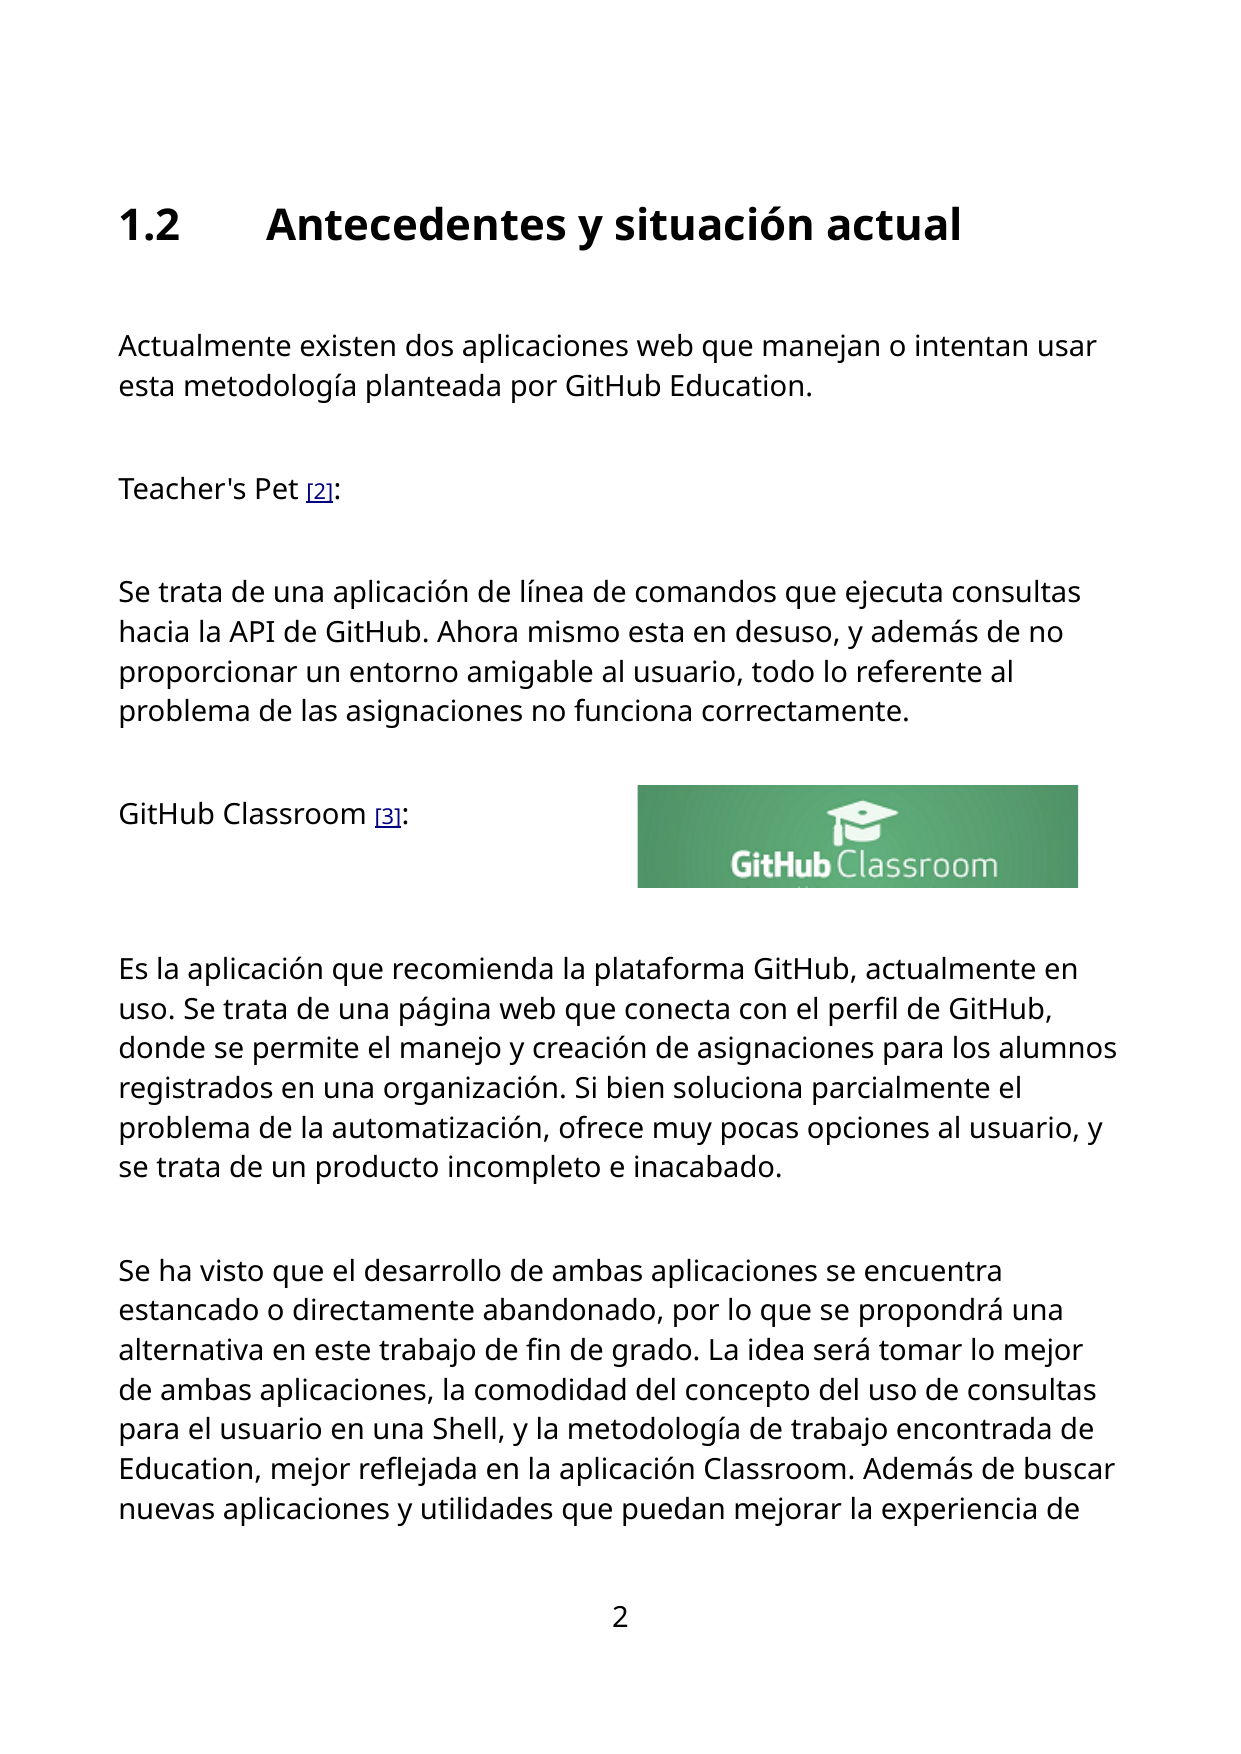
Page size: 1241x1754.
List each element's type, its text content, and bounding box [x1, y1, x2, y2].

text [1079, 794, 1122, 833]
text Se ha visto que el desarrollo de ambas aplicaciones se encuentra estancado o directamente abandonado, por lo que se propondrá una alternativa en este trabajo de fin de grado. La idea será tomar lo mejor de ambas aplicaciones, la comodidad del concepto del uso de consultas para el usuario en una Shell, y la metodología de trabajo encontrada de Education, mejor reflejada en la aplicación Classroom. Además de buscar nuevas aplicaciones y utilidades que puedan mejorar la experiencia de [118, 1250, 1122, 1528]
text Actualmente existen dos aplicaciones web que manejan o intentan usar esta metodología planteada por GitHub Education. [118, 326, 1122, 405]
picture [637, 785, 1079, 888]
text GitHub Classroom [3]: [118, 794, 637, 833]
text Teacher's Pet [2]: [118, 468, 1122, 508]
text Se trata de una aplicación de línea de comandos que ejecuta consultas hacia la API de GitHub. Ahora mismo esta en desuso, y además de no proporcionar un entorno amigable al usuario, todo lo referente al problema de las asignaciones no funciona correctamente. [118, 571, 1122, 730]
text Es la aplicación que recomienda la plataforma GitHub, actualmente en uso. Se trata de una página web que conecta con el perfil de GitHub, donde se permite el manejo y creación de asignaciones para los alumnos registrados en una organización. Si bien soluciona parcialmente el problema de la automatización, ofrece muy pocas opciones al usuario, y se trata de un producto incompleto e inacabado. [118, 948, 1122, 1186]
subtitle Antecedentes y situación actual [118, 193, 1122, 253]
